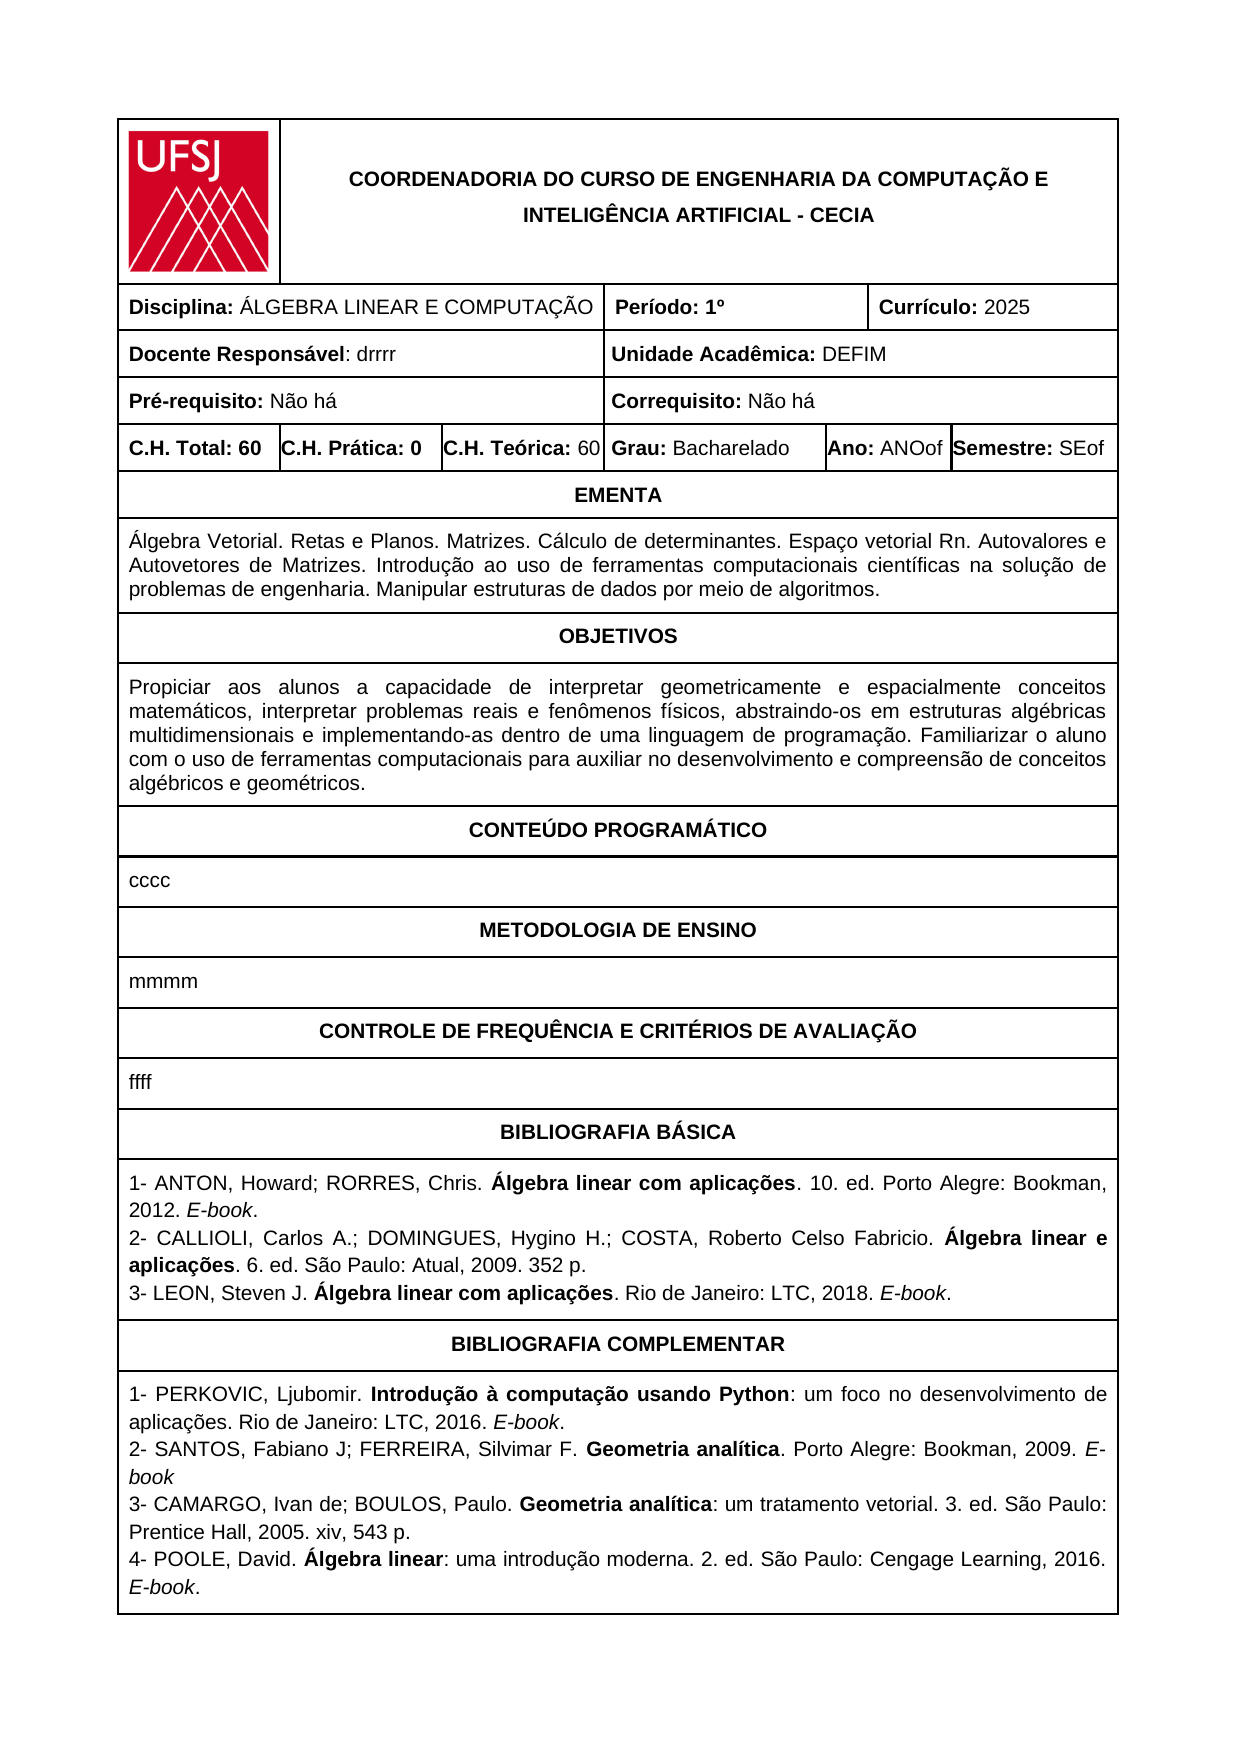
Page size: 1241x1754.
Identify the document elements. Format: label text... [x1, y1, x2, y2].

table_cell CONTROLE DE FREQUÊNCIA E CRITÉRIOS DE AVALIAÇÃO [119, 1009, 1117, 1057]
table_cell Propiciar aos alunos a capacidade de interpretar geometricamente e espacialmente conceitos matemáticos, interpretar problemas reais e fenômenos físicos, abstraindo-os em estruturas algébricas multidimensionais e implementando-as dentro de uma linguagem de programação. Familiarizar o aluno com o uso de ferramentas computacionais para auxiliar no desenvolvimento e compreensão de conceitos algébricos e geométricos. [119, 664, 1117, 805]
table_cell Período: 1º [605, 285, 867, 329]
table_cell Álgebra Vetorial. Retas e Planos. Matrizes. Cálculo de determinantes. Espaço vetorial Rn. Autovalores e Autovetores de Matrizes. Introdução ao uso de ferramentas computacionais científicas na solução de problemas de engenharia. Manipular estruturas de dados por meio de algoritmos. [119, 519, 1117, 612]
table_cell C.H. Teórica: 60 [443, 425, 603, 470]
table_cell EMENTA [119, 472, 1117, 517]
table_cell Currículo: 2025 [869, 285, 1117, 329]
table_cell BIBLIOGRAFIA COMPLEMENTAR [119, 1321, 1117, 1370]
table_header [119, 120, 279, 282]
table_cell Semestre: SEof [953, 425, 1117, 470]
table_cell mmmm [119, 958, 1117, 1007]
table_cell Unidade Acadêmica: DEFIM [605, 331, 1117, 376]
table_cell 1- PERKOVIC, Ljubomir. Introdução à computação usando Python: um foco no desenvolvimento de aplicações. Rio de Janeiro: LTC, 2016. E-book. 2- SANTOS, Fabiano J; FERREIRA, Silvimar F. Geometria analítica. Porto Alegre: Bookman, 2009. E-book 3- CAMARGO, Ivan de; BOULOS, Paulo. Geometria analítica: um tratamento vetorial. 3. ed. São Paulo: Prentice Hall, 2005. xiv, 543 p. 4- POOLE, David. Álgebra linear: uma introdução moderna. 2. ed. São Paulo: Cengage Learning, 2016. E-book. [119, 1372, 1117, 1613]
table_cell Disciplina: ÁLGEBRA LINEAR E COMPUTAÇÃO [119, 285, 603, 329]
table_cell Pré-requisito: Não há [119, 378, 603, 423]
table_cell C.H. Total: 60 [119, 425, 279, 470]
table_cell C.H. Prática: 0 [281, 425, 441, 470]
table_cell 1- ANTON, Howard; RORRES, Chris. Álgebra linear com aplicações. 10. ed. Porto Alegre: Bookman, 2012. E-book. 2- CALLIOLI, Carlos A.; DOMINGUES, Hygino H.; COSTA, Roberto Celso Fabricio. Álgebra linear e aplicações. 6. ed. São Paulo: Atual, 2009. 352 p. 3- LEON, Steven J. Álgebra linear com aplicações. Rio de Janeiro: LTC, 2018. E-book. [119, 1160, 1117, 1319]
table_cell cccc [119, 858, 1117, 906]
table_cell METODOLOGIA DE ENSINO [119, 908, 1117, 956]
table_cell CONTEÚDO PROGRAMÁTICO [119, 807, 1117, 855]
table_header COORDENADORIA DO CURSO DE ENGENHARIA DA COMPUTAÇÃO E INTELIGÊNCIA ARTIFICIAL - CECIA [281, 120, 1117, 282]
table_cell Ano: ANOof [827, 425, 950, 470]
table_cell BIBLIOGRAFIA BÁSICA [119, 1110, 1117, 1158]
table_cell Docente Responsável: drrrr [119, 331, 603, 376]
table_cell ffff [119, 1059, 1117, 1107]
table_cell Grau: Bacharelado [605, 425, 825, 470]
table_cell Correquisito: Não há [605, 378, 1117, 423]
table_cell OBJETIVOS [119, 614, 1117, 662]
